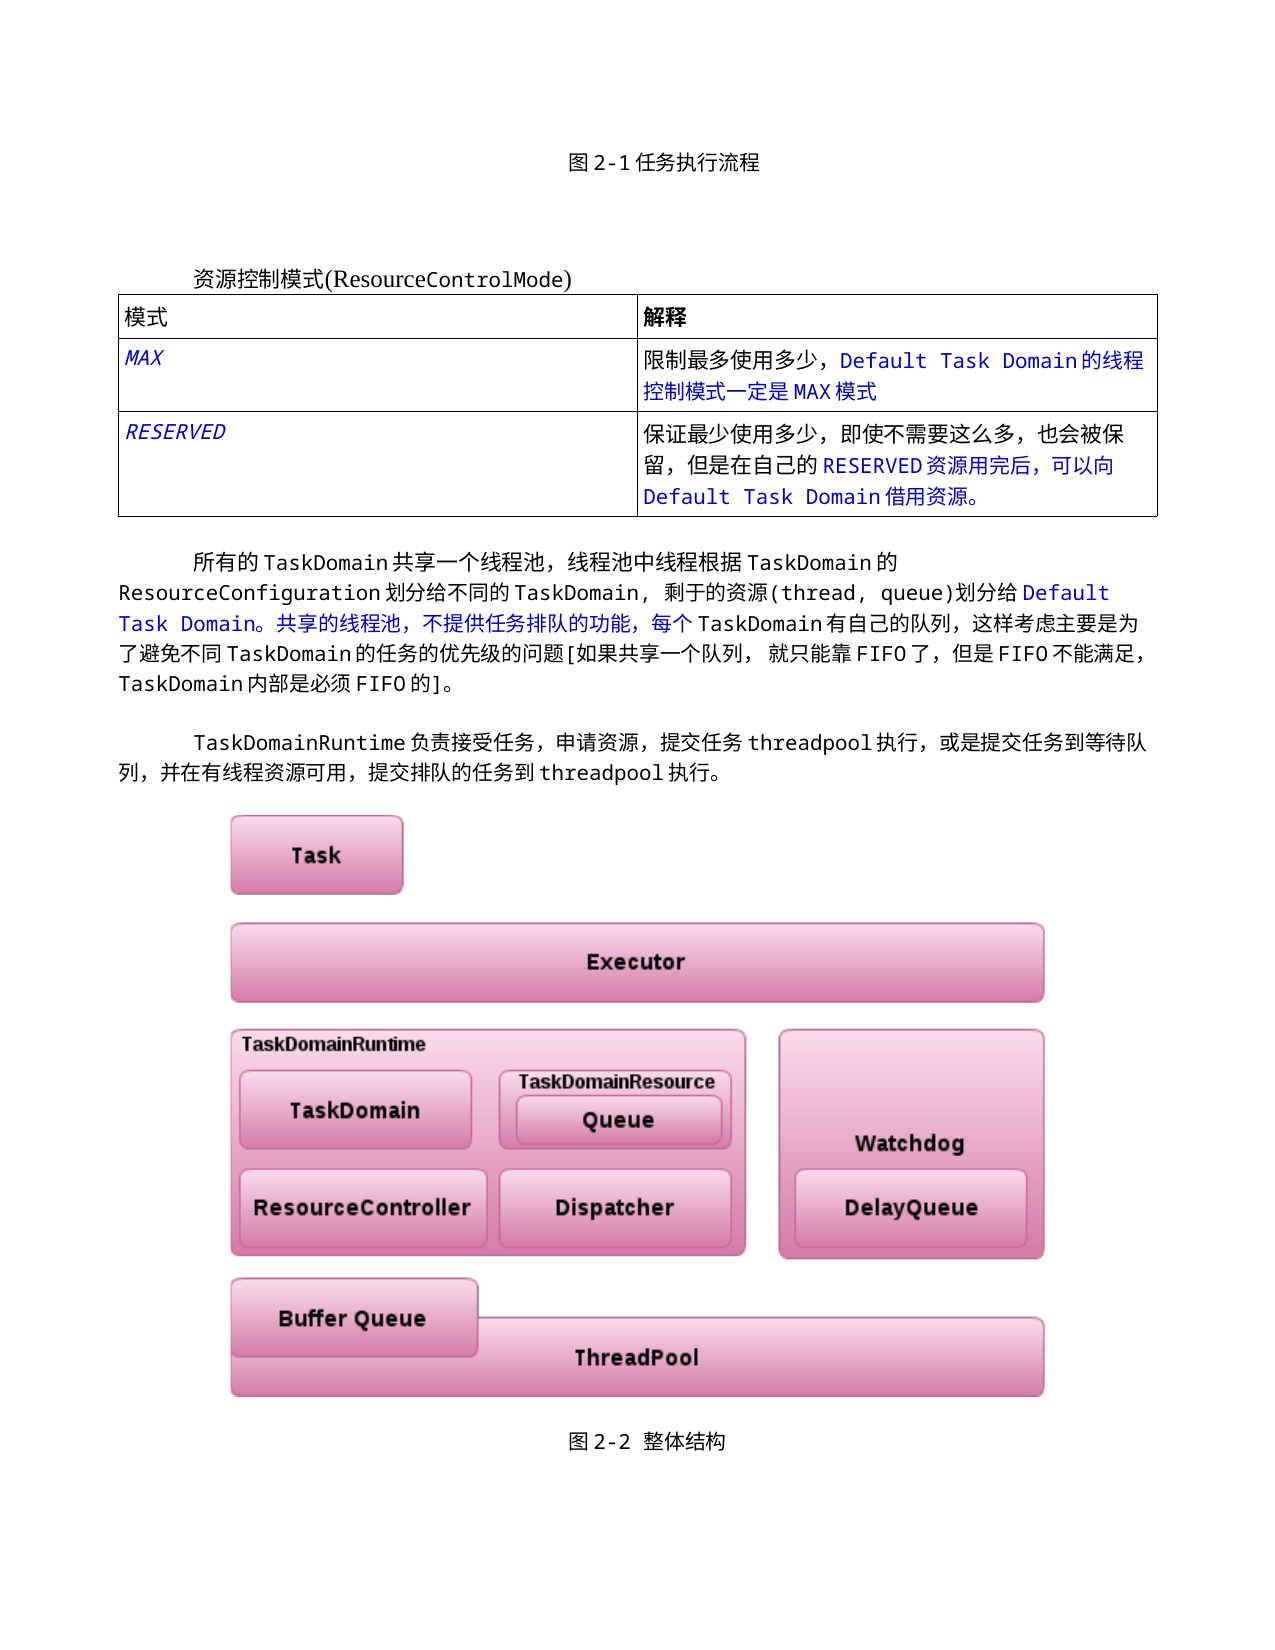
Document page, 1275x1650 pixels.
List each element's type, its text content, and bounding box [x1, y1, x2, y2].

table_header 模式 [119, 295, 637, 337]
text 图2-2 整体结构 [118, 1425, 1157, 1455]
table_cell RESERVED [119, 412, 637, 516]
text 资源控制模式(ResourceControlMode) [118, 262, 1157, 294]
text TaskDomainRuntime负责接受任务，申请资源，提交任务threadpool执行，或是提交任务到等待队列，并在有线程资源可用，提交排队的任务到threadpool执行。 [118, 726, 1157, 787]
text 图2-1任务执行流程 [118, 147, 1157, 177]
text 所有的TaskDomain共享一个线程池，线程池中线程根据TaskDomain的ResourceConfiguration划分给不同的TaskDomain, 剩于的资源(thread, queue)划分给Default Task Domain。共享的线程池，不提供任务排队的功能，每个TaskDomain有自己的队列，这样考虑主要是为了避免不同TaskDomain的任务的优先级的问题[如果共享一个队列， 就只能靠FIFO了，但是FIFO不能满足，TaskDomain内部是必须FIFO的]。 [118, 545, 1157, 698]
table_cell 保证最少使用多少，即使不需要这么多，也会被保留，但是在自己的RESERVED资源用完后，可以向Default Task Domain借用资源。 [638, 412, 1157, 516]
picture [230, 815, 1045, 1397]
table_cell 限制最多使用多少，Default Task Domain的线程控制模式一定是 MAX模式 [638, 339, 1157, 411]
table_cell MAX [119, 339, 637, 411]
table_header 解释 [638, 295, 1157, 337]
